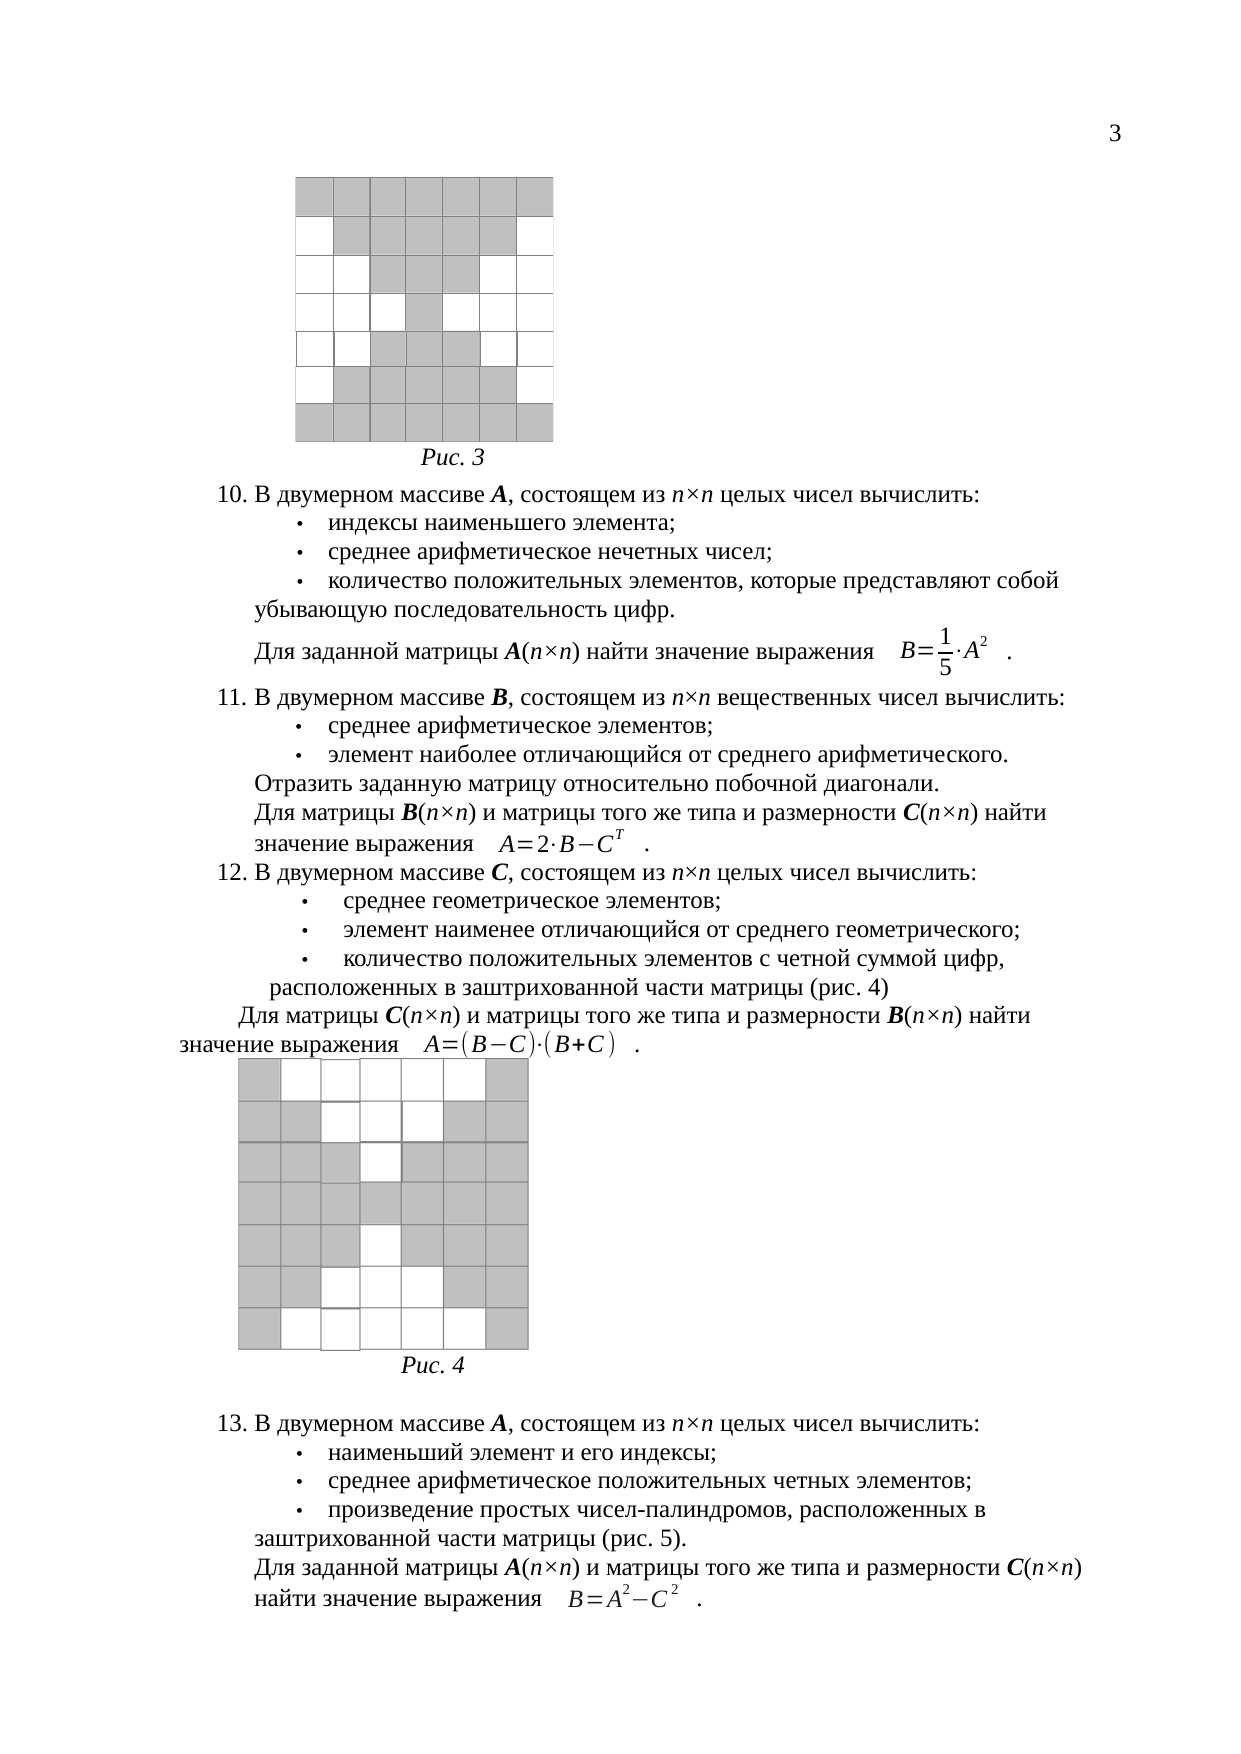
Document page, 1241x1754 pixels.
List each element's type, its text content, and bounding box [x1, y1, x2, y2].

list среднее геометрическое элементов; [269, 885, 1121, 914]
list В двумерном массиве B, состоящем из n×n вещественных чисел вычислить: [217, 682, 1121, 710]
list среднее арифметическое положительных четных элементов; [254, 1466, 1121, 1494]
list Для заданной матрицы А(n×n) и матрицы того же типа и размерности С(n×n) найти значение выражения . [254, 1552, 1121, 1612]
text Для матрицы С(n×n) и матрицы того же типа и размерности B(n×n) найти значение выражения . [179, 1000, 1121, 1059]
picture [295, 177, 554, 442]
list среднее арифметическое элементов; [254, 710, 1121, 739]
list Для заданной матрицы А(n×n) найти значение выражения . [217, 622, 1121, 682]
list элемент наименее отличающийся от среднего геометрического; [269, 914, 1121, 943]
list В двумерном массиве А, состоящем из n×n целых чисел вычислить: [217, 479, 1121, 507]
list В двумерном массиве С, состоящем из n×n целых чисел вычислить: [217, 857, 1121, 885]
text Рис. 3 [295, 442, 553, 471]
list В двумерном массиве А, состоящем из n×n целых чисел вычислить: [217, 1408, 1121, 1437]
list произведение простых чисел-палиндромов, расположенных в заштрихованной части матрицы (рис. 5). [254, 1494, 1121, 1552]
list Отразить заданную матрицу относительно побочной диагонали. [217, 768, 1121, 797]
list среднее арифметическое нечетных чисел; [254, 536, 1121, 565]
list элемент наиболее отличающийся от среднего арифметического. [254, 739, 1121, 768]
list Для матрицы B(n×n) и матрицы того же типа и размерности С(n×n) найти значение выражения . [217, 797, 1121, 857]
list индексы наименьшего элемента; [254, 507, 1121, 536]
list наименьший элемент и его индексы; [254, 1437, 1121, 1466]
picture [238, 1058, 571, 1351]
list количество положительных элементов, которые представляют собой убывающую последовательность цифр. [254, 565, 1121, 622]
text Рис. 4 [238, 1351, 571, 1379]
list количество положительных элементов с четной суммой цифр, расположенных в заштрихованной части матрицы (рис. 4) [269, 943, 1121, 1000]
